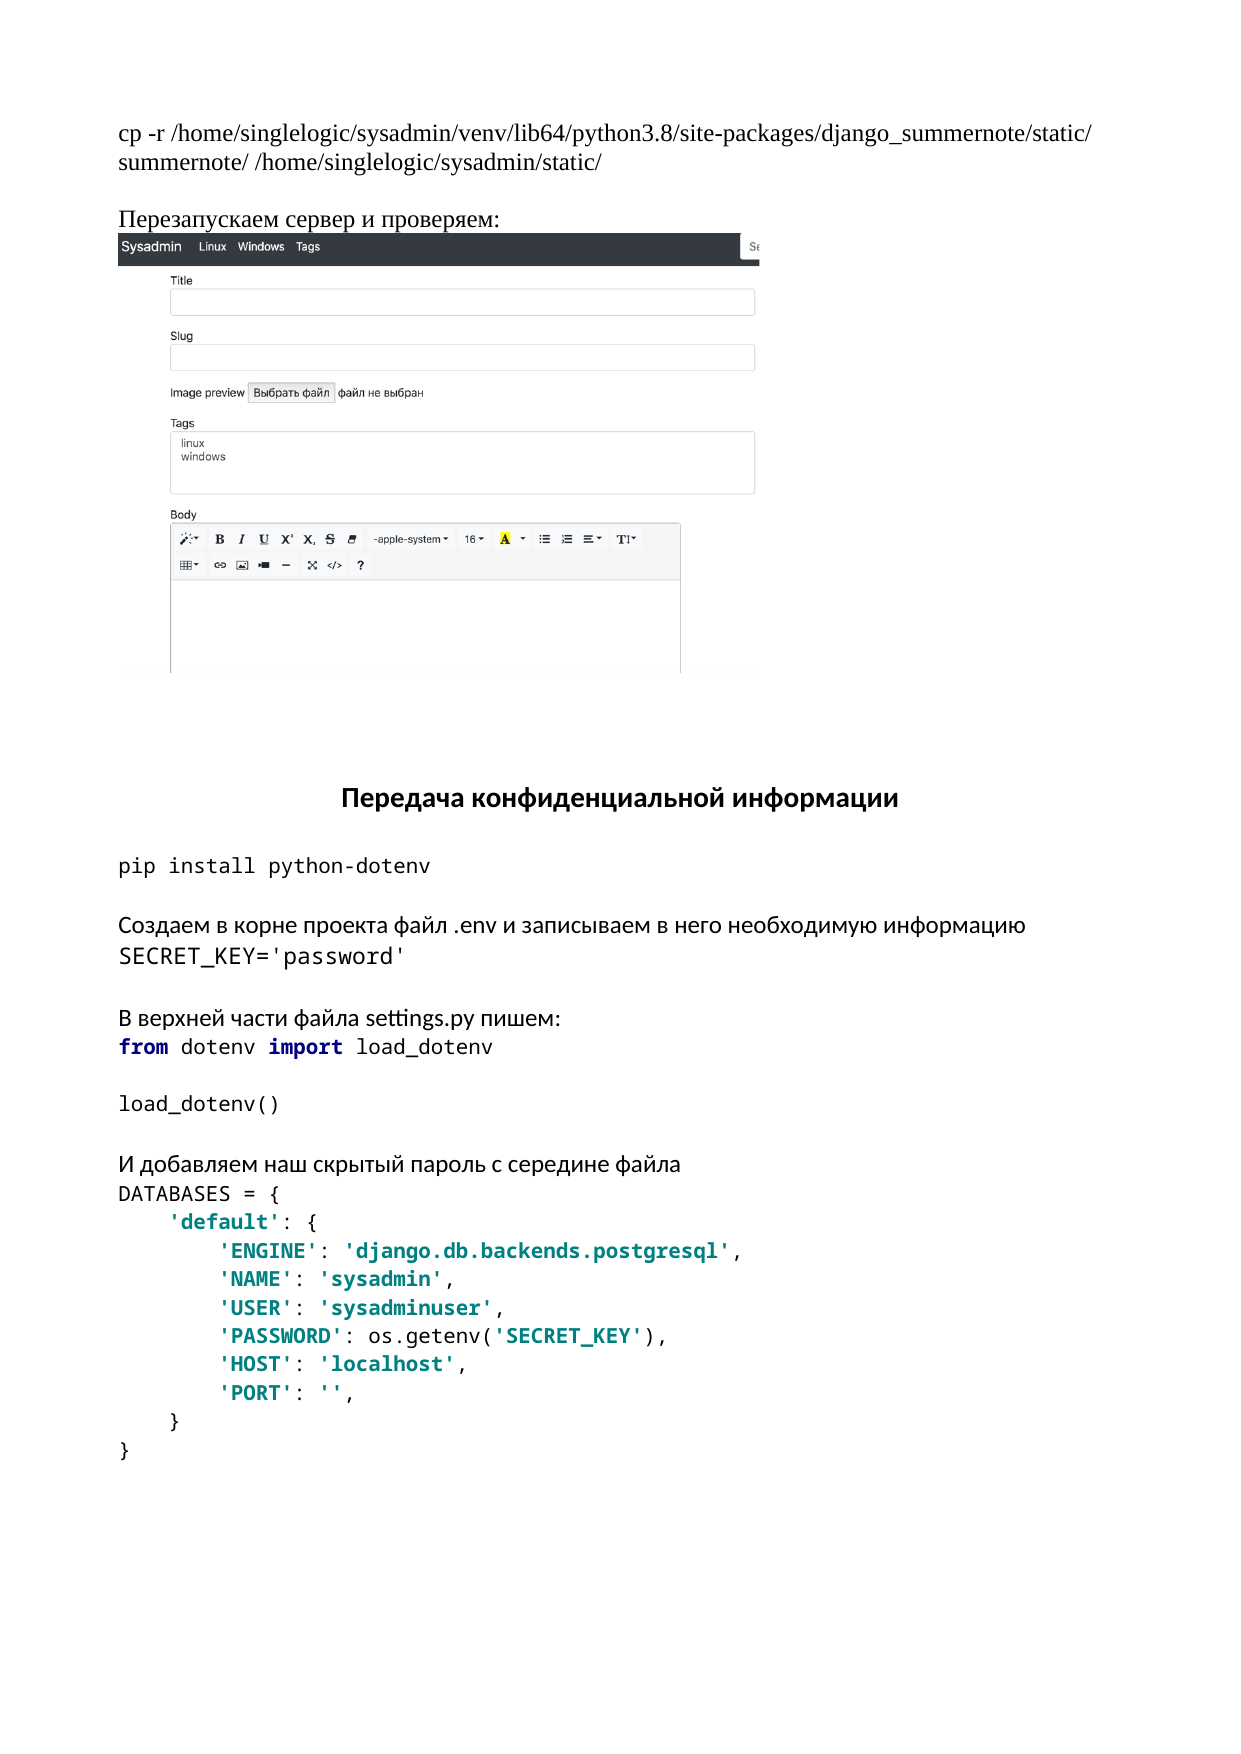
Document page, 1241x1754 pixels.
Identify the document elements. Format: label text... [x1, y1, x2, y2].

text Передача конфиденциальной информации [118, 779, 1122, 815]
text pip install python-dotenv [118, 851, 1122, 879]
text И добавляем наш скрытый пароль с середине файла [118, 1148, 1122, 1179]
text Перезапускаем сервер и проверяем: [118, 204, 1122, 233]
text from dotenv import load_dotenv load_dotenv() [118, 1032, 1122, 1118]
text DATABASES = { 'default': { 'ENGINE': 'django.db.backends.postgresql', 'NAME': 'sysadmin', 'USER': 'sysadminuser', 'PASSWORD': os.getenv('SECRET_KEY'), 'HOST': 'localhost', 'PORT': '', } } [118, 1179, 1122, 1463]
picture [118, 233, 760, 673]
text В верхней части файла settings.py пишем: [118, 1002, 1122, 1032]
text cp -r /home/singlelogic/sysadmin/venv/lib64/python3.8/site-packages/django_summernote/static/summernote/ /home/singlelogic/sysadmin/static/ [118, 118, 1122, 176]
text SECRET_KEY='password' [118, 940, 1122, 971]
text Создаем в корне проекта файл .env и записываем в него необходимую информацию [118, 910, 1122, 940]
